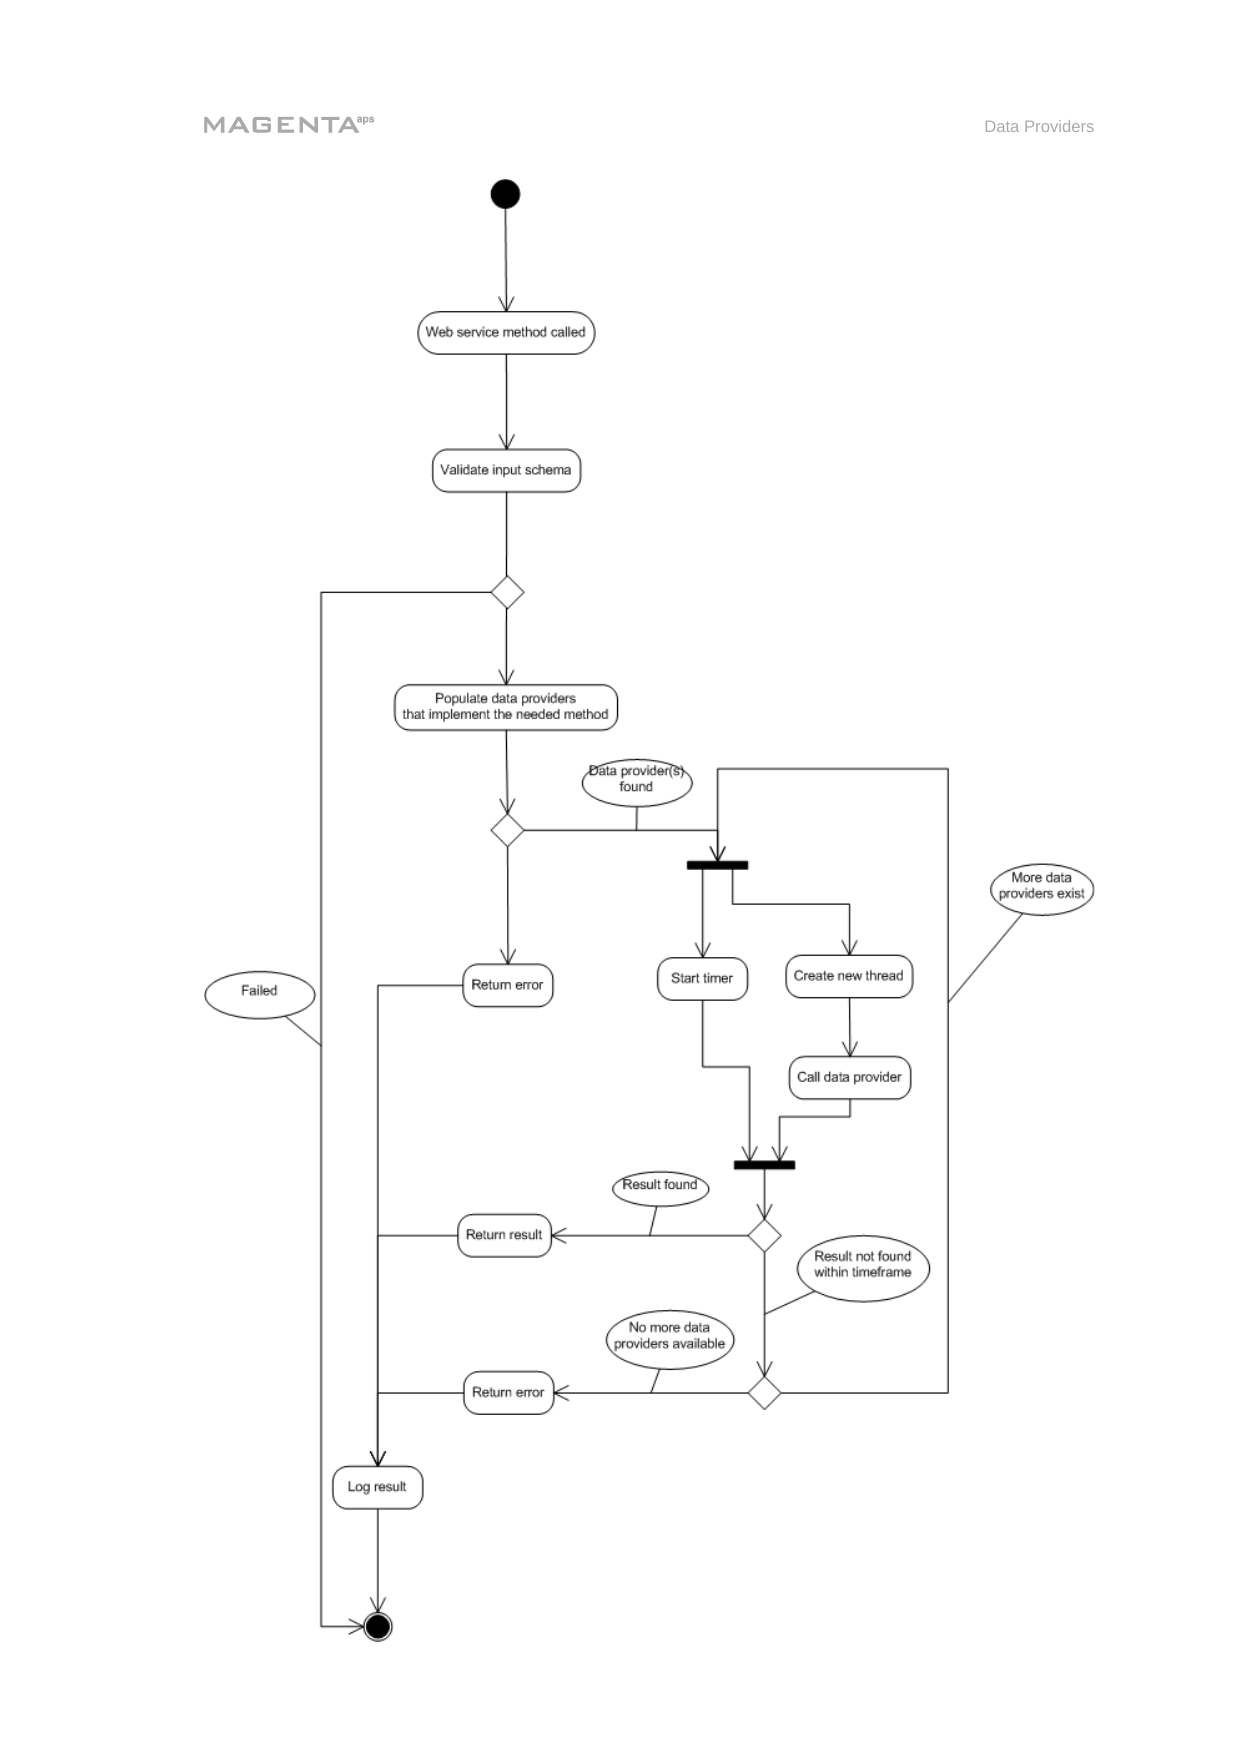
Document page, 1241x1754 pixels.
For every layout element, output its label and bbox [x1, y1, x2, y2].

picture [204, 179, 1095, 1642]
